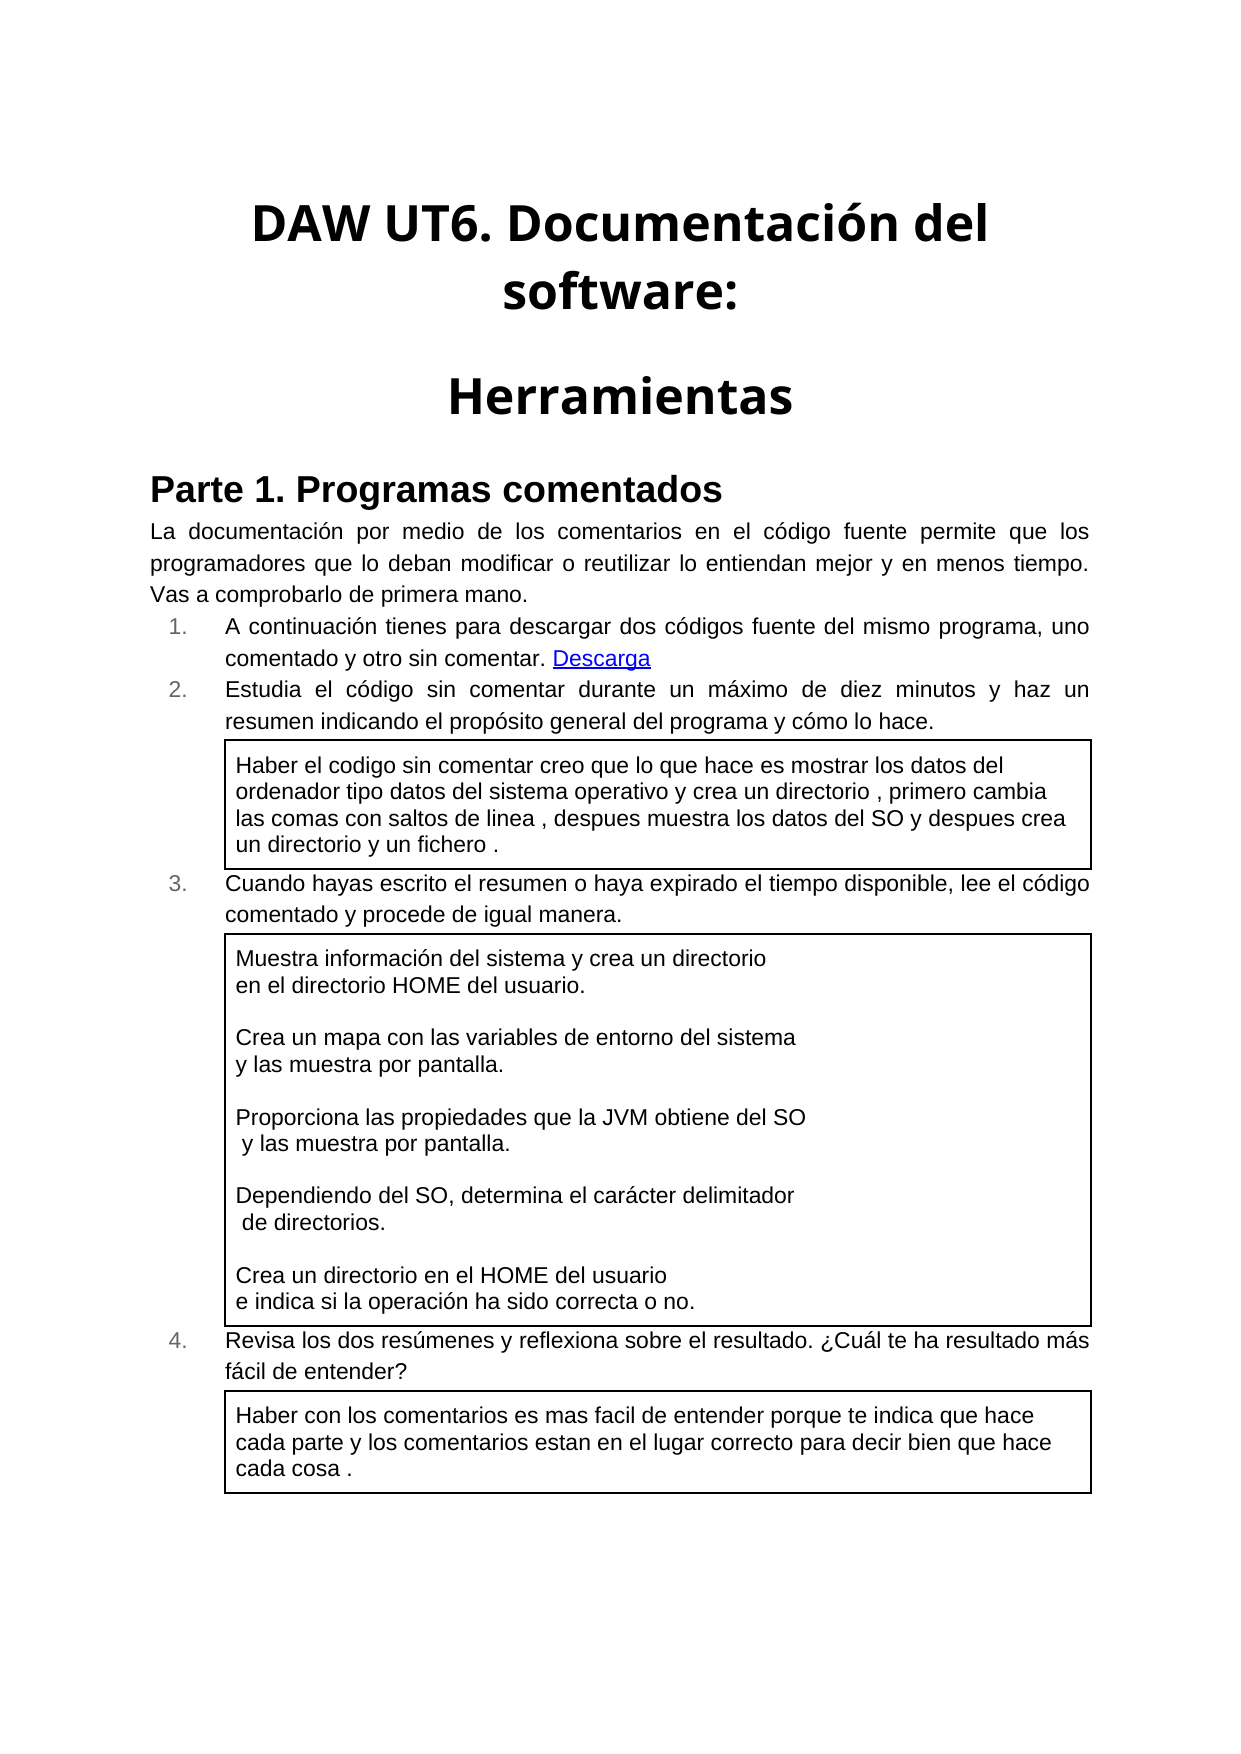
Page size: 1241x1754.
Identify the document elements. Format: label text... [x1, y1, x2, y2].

table_header Muestra información del sistema y crea un directorio en el directorio HOME del usuario. Crea un mapa con las variables de entorno del sistema y las muestra por pantalla. Proporciona las propiedades que la JVM obtiene del SO y las muestra por pantalla. Dependiendo del SO, determina el carácter delimitador de directorios. Crea un directorio en el HOME del usuario e indica si la operación ha sido correcta o no. [226, 935, 1090, 1325]
table_header Haber el codigo sin comentar creo que lo que hace es mostrar los datos del ordenador tipo datos del sistema operativo y crea un directorio , primero cambia las comas con saltos de linea , despues muestra los datos del SO y despues crea un directorio y un fichero . [226, 741, 1090, 868]
table_header Haber con los comentarios es mas facil de entender porque te indica que hace cada parte y los comentarios estan en el lugar correcto para decir bien que hace cada cosa . [226, 1392, 1090, 1492]
list Revisa los dos resúmenes y reflexiona sobre el resultado. ¿Cuál te ha resultado más fácil de entender? [187, 1327, 1090, 1385]
list A continuación tienes para descargar dos códigos fuente del mismo programa, uno comentado y otro sin comentar. Descarga [187, 613, 1090, 671]
subtitle Parte 1. Programas comentados [150, 467, 1090, 510]
list Estudia el código sin comentar durante un máximo de diez minutos y haz un resumen indicando el propósito general del programa y cómo lo hace. [187, 676, 1090, 734]
subtitle DAW UT6. Documentación del software: [150, 187, 1090, 324]
text La documentación por medio de los comentarios en el código fuente permite que los programadores que lo deban modificar o reutilizar lo entiendan mejor y en menos tiempo. Vas a comprobarlo de primera mano. [150, 518, 1090, 608]
list Cuando hayas escrito el resumen o haya expirado el tiempo disponible, lee el código comentado y procede de igual manera. [187, 870, 1090, 928]
subtitle Herramientas [150, 361, 1090, 429]
